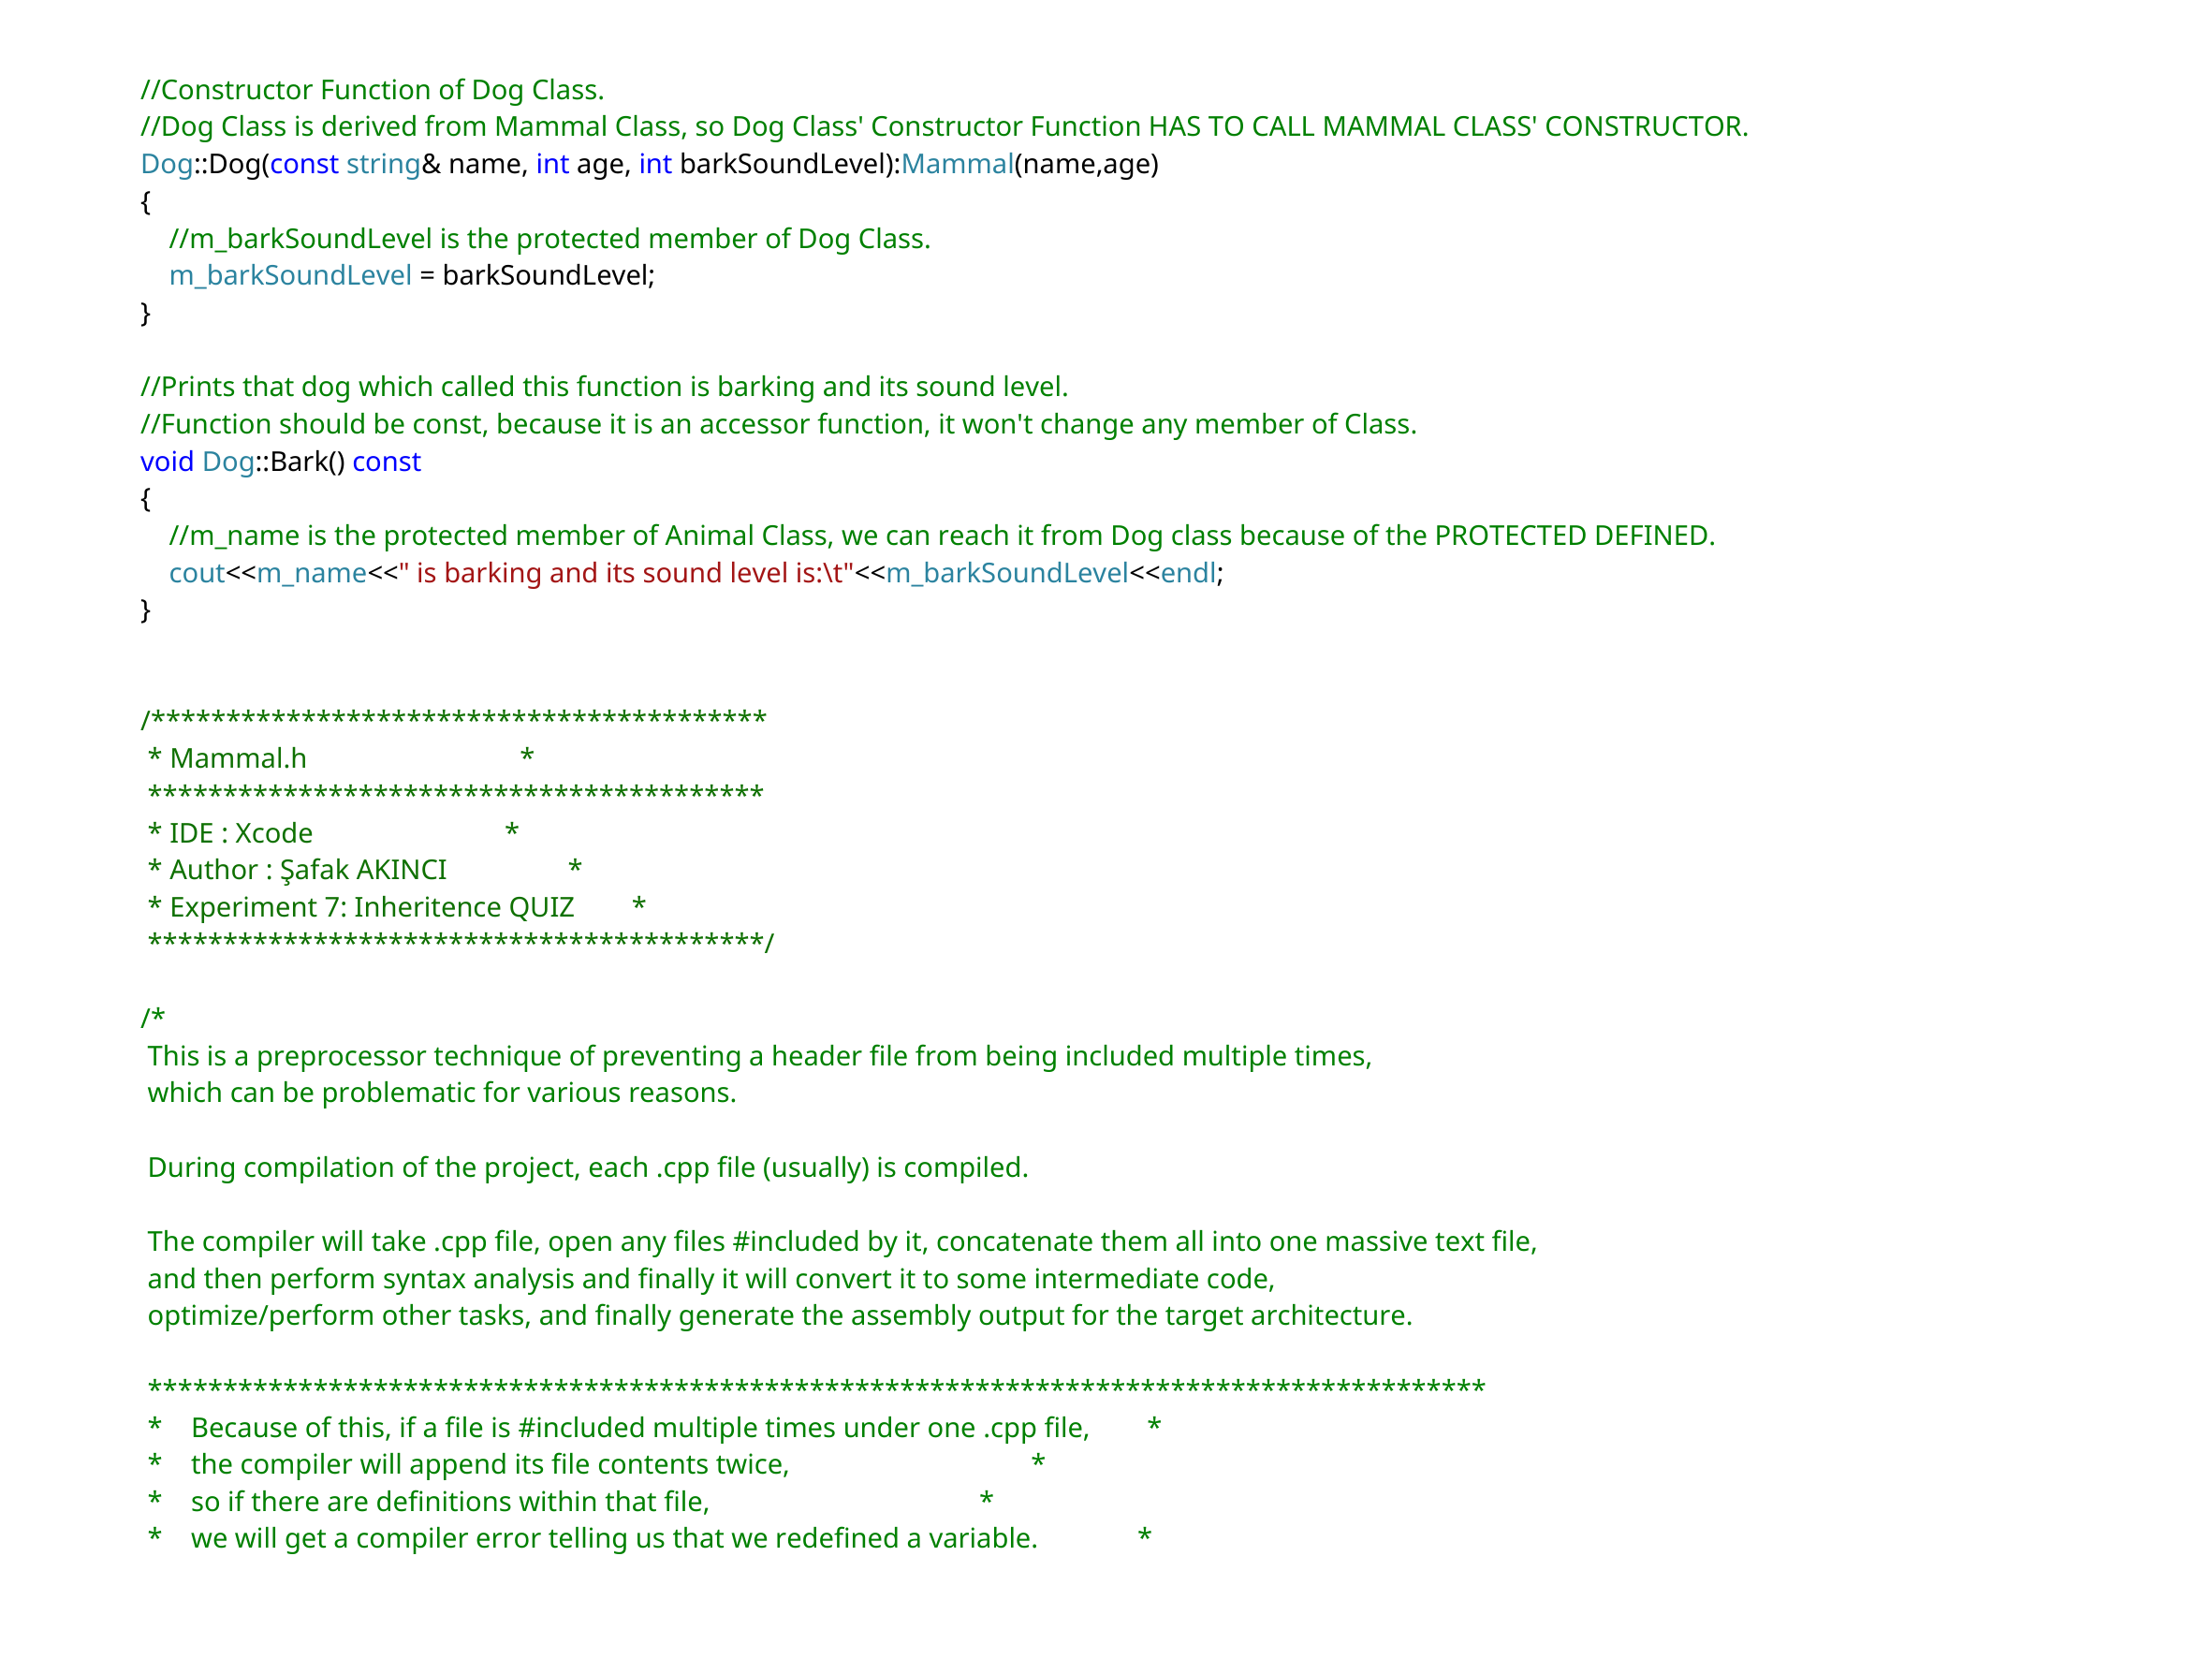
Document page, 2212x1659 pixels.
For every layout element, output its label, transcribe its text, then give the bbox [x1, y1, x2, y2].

text ***************************************** [140, 776, 2071, 814]
text //Prints that dog which called this function is barking and its sound level. [140, 367, 2071, 404]
text } [140, 293, 2071, 330]
text * the compiler will append its file contents twice, * [140, 1445, 2071, 1482]
text * Mammal.h * [140, 739, 2071, 776]
text This is a preprocessor technique of preventing a header file from being included multiple times, [140, 1036, 2071, 1074]
text * Experiment 7: Inheritence QUIZ * [140, 888, 2071, 925]
text m_barkSoundLevel = barkSoundLevel; [140, 256, 2071, 293]
text *****************************************/ [140, 925, 2071, 962]
text { [140, 479, 2071, 516]
text * Author : Şafak AKINCI * [140, 850, 2071, 888]
text The compiler will take .cpp file, open any files #included by it, concatenate them all into one massive text file, [140, 1222, 2071, 1259]
text { [140, 182, 2071, 219]
text //Dog Class is derived from Mammal Class, so Dog Class' Constructor Function HAS TO CALL MAMMAL CLASS' CONSTRUCTOR. [140, 108, 2071, 144]
text /***************************************** [140, 702, 2071, 739]
text //m_name is the protected member of Animal Class, we can reach it from Dog class because of the PROTECTED DEFINED. [140, 516, 2071, 553]
text optimize/perform other tasks, and finally generate the assembly output for the target architecture. [140, 1297, 2071, 1333]
text which can be problematic for various reasons. [140, 1074, 2071, 1110]
text and then perform syntax analysis and finally it will convert it to some intermediate code, [140, 1259, 2071, 1297]
text //m_barkSoundLevel is the protected member of Dog Class. [140, 219, 2071, 256]
text //Constructor Function of Dog Class. [140, 70, 2071, 108]
text ***************************************************************************************** [140, 1371, 2071, 1408]
text Dog::Dog(const string& name, int age, int barkSoundLevel):Mammal(name,age) [140, 144, 2071, 182]
text cout<<m_name<<" is barking and its sound level is:\t"<<m_barkSoundLevel<<endl; [140, 553, 2071, 591]
text * so if there are definitions within that file, * [140, 1482, 2071, 1520]
text //Function should be const, because it is an accessor function, it won't change any member of Class. [140, 404, 2071, 442]
text * IDE : Xcode * [140, 814, 2071, 850]
text * Because of this, if a file is #included multiple times under one .cpp file, * [140, 1408, 2071, 1445]
text /* [140, 999, 2071, 1036]
text * we will get a compiler error telling us that we redefined a variable. * [140, 1520, 2071, 1556]
text } [140, 591, 2071, 627]
text void Dog::Bark() const [140, 442, 2071, 479]
text During compilation of the project, each .cpp file (usually) is compiled. [140, 1148, 2071, 1185]
